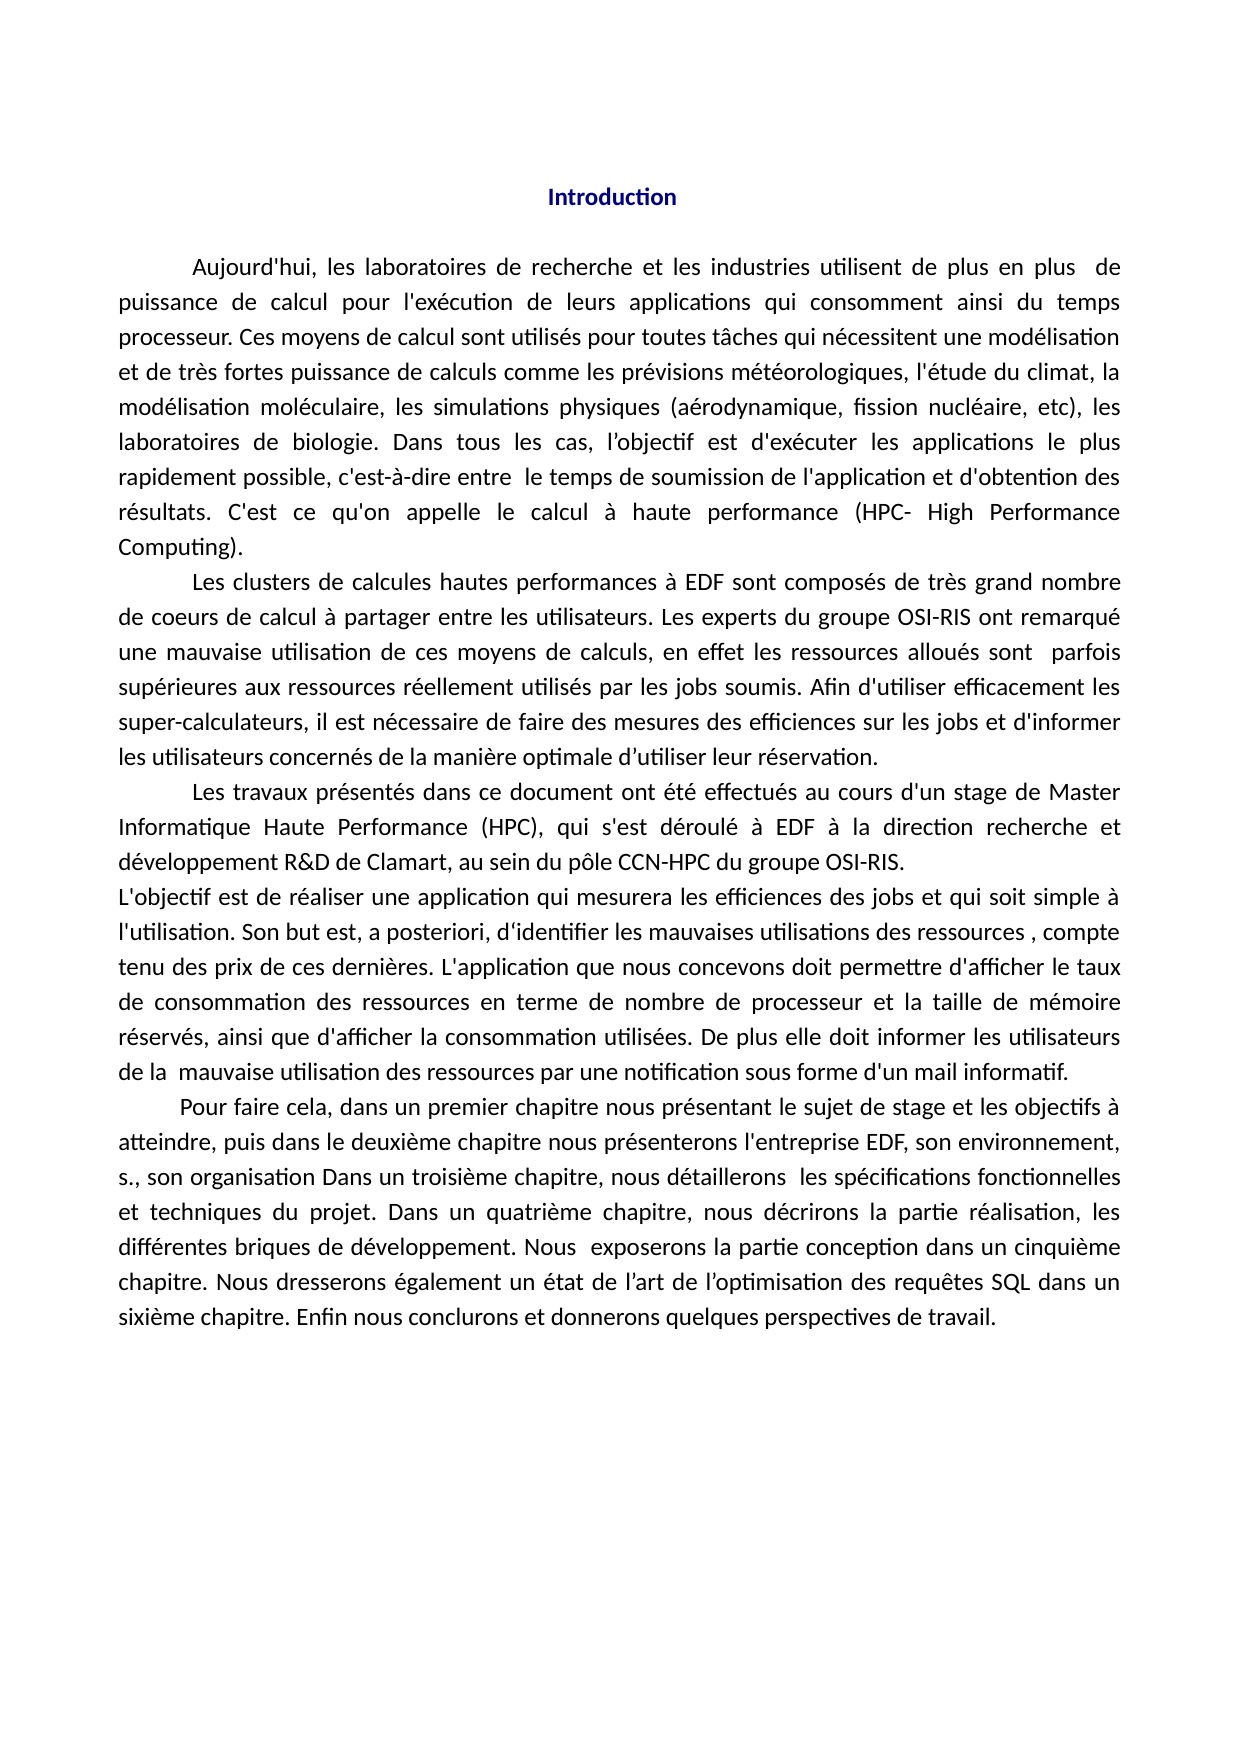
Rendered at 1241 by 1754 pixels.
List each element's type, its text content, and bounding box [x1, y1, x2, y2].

subtitle Introduction [148, 181, 1077, 211]
text Pour faire cela, dans un premier chapitre nous présentant le sujet de stage et les objectifs à atteindre, puis dans le deuxième chapitre nous présenterons l'entreprise EDF, son environnement, s., son organisation Dans un troisième chapitre, nous détaillerons les spécifications fonctionnelles et techniques du projet. Dans un quatrième chapitre, nous décrirons la partie réalisation, les différentes briques de développement. Nous exposerons la partie conception dans un cinquième chapitre. Nous dresserons également un état de l’art de l’optimisation des requêtes SQL dans un sixième chapitre. Enfin nous conclurons et donnerons quelques perspectives de travail. [118, 1091, 1122, 1331]
text Les clusters de calcules hautes performances à EDF sont composés de très grand nombre de coeurs de calcul à partager entre les utilisateurs. Les experts du groupe OSI-RIS ont remarqué une mauvaise utilisation de ces moyens de calculs, en effet les ressources alloués sont parfois supérieures aux ressources réellement utilisés par les jobs soumis. Afin d'utiliser efficacement les super-calculateurs, il est nécessaire de faire des mesures des efficiences sur les jobs et d'informer les utilisateurs concernés de la manière optimale d’utiliser leur réservation. [118, 566, 1122, 771]
text Aujourd'hui, les laboratoires de recherche et les industries utilisent de plus en plus de puissance de calcul pour l'exécution de leurs applications qui consomment ainsi du temps processeur. Ces moyens de calcul sont utilisés pour toutes tâches qui nécessitent une modélisation et de très fortes puissance de calculs comme les prévisions météorologiques, l'étude du climat, la modélisation moléculaire, les simulations physiques (aérodynamique, fission nucléaire, etc), les laboratoires de biologie. Dans tous les cas, l’objectif est d'exécuter les applications le plus rapidement possible, c'est-à-dire entre le temps de soumission de l'application et d'obtention des résultats. C'est ce qu'on appelle le calcul à haute performance (HPC- High Performance Computing). [118, 251, 1122, 561]
text L'objectif est de réaliser une application qui mesurera les efficiences des jobs et qui soit simple à l'utilisation. Son but est, a posteriori, d‘identifier les mauvaises utilisations des ressources , compte tenu des prix de ces dernières. L'application que nous concevons doit permettre d'afficher le taux de consommation des ressources en terme de nombre de processeur et la taille de mémoire réservés, ainsi que d'afficher la consommation utilisées. De plus elle doit informer les utilisateurs de la mauvaise utilisation des ressources par une notification sous forme d'un mail informatif. [118, 881, 1122, 1086]
text Les travaux présentés dans ce document ont été effectués au cours d'un stage de Master Informatique Haute Performance (HPC), qui s'est déroulé à EDF à la direction recherche et développement R&D de Clamart, au sein du pôle CCN-HPC du groupe OSI-RIS. [118, 776, 1122, 876]
